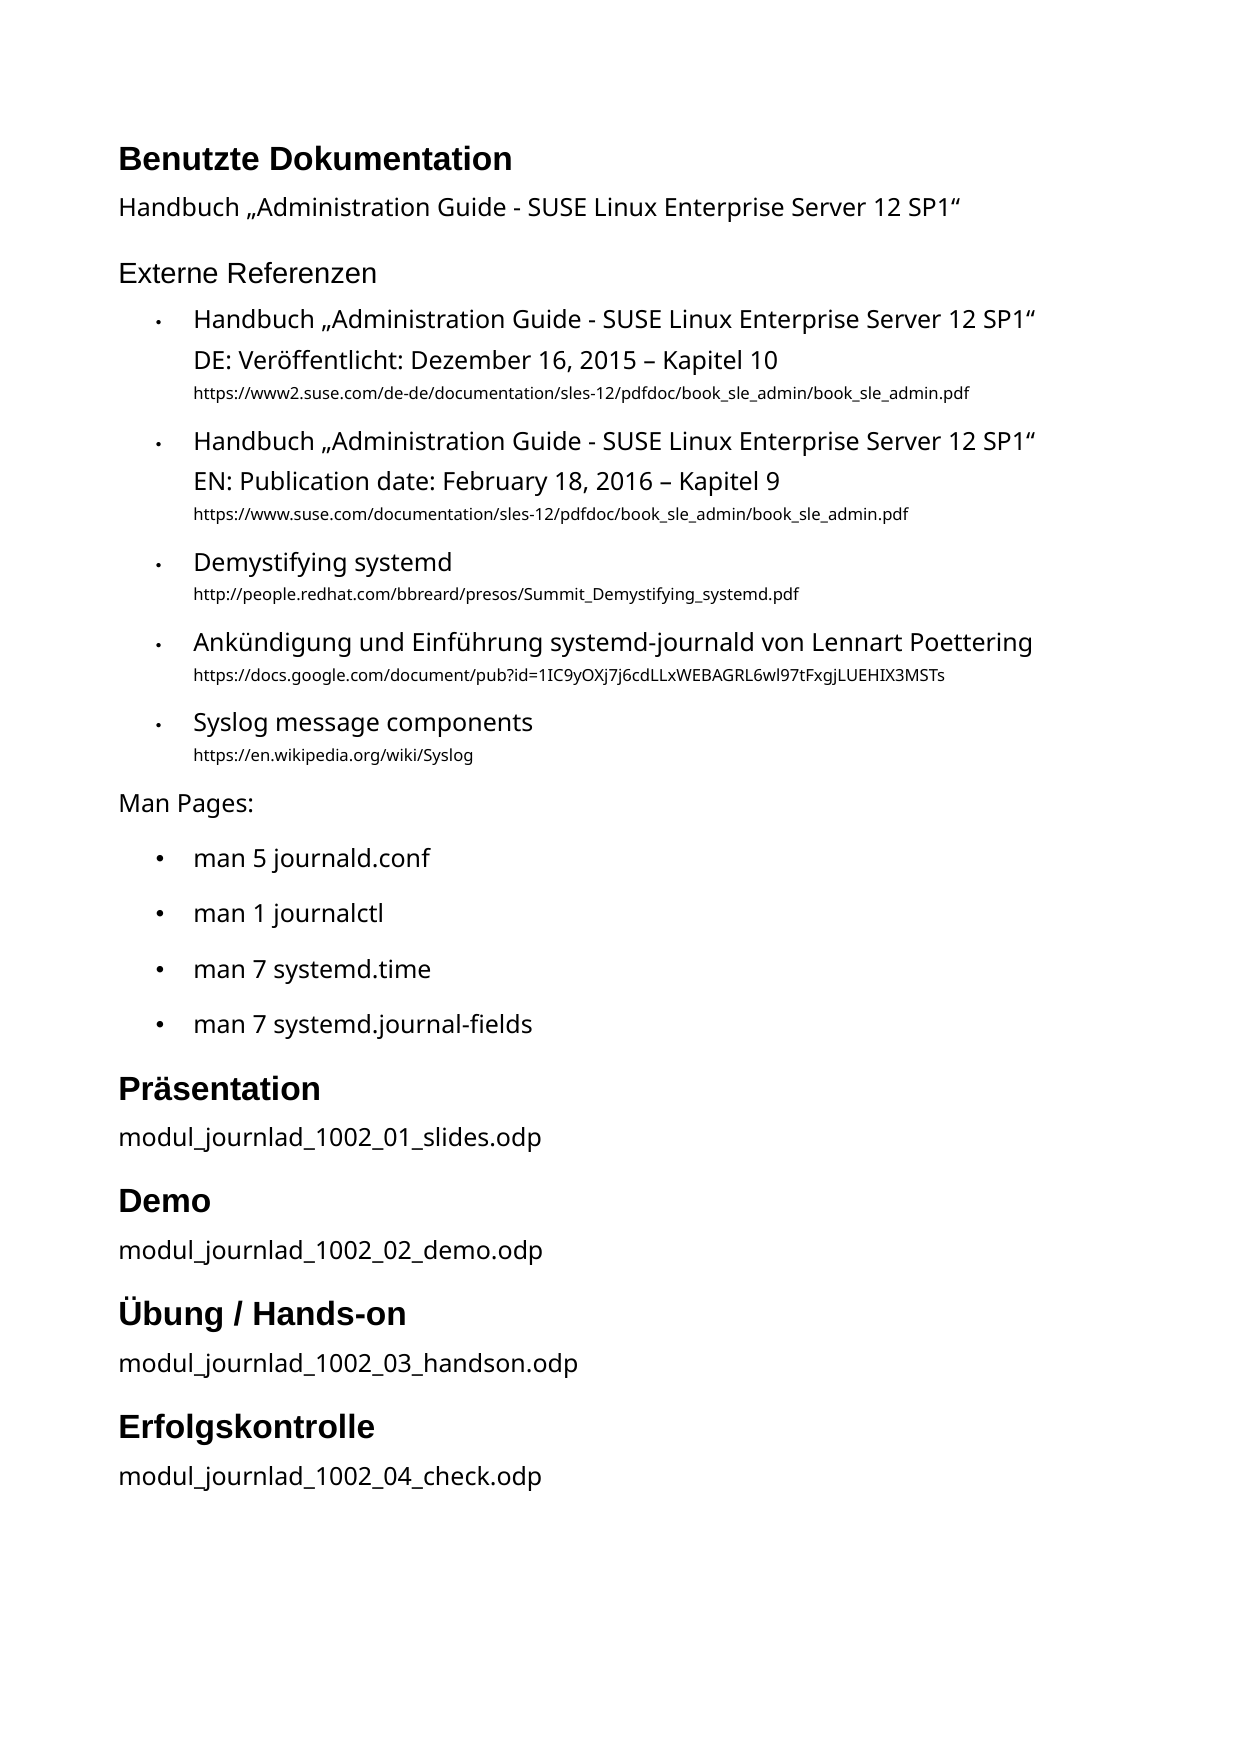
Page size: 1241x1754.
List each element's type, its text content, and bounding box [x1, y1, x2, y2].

text modul_journlad_1002_03_handson.odp [118, 1345, 1122, 1379]
subtitle Externe Referenzen [118, 256, 1122, 289]
list Handbuch „Administration Guide - SUSE Linux Enterprise Server 12 SP1“ DE: Veröffentlicht: Dezember 16, 2015 – Kapitel 10 https://www2.suse.com/de-de/documentation/sles-12/pdfdoc/book_sle_admin/book_sle_admin.pdf [156, 302, 1122, 404]
subtitle Präsentation [118, 1068, 1122, 1107]
text modul_journlad_1002_04_check.odp [118, 1458, 1122, 1492]
subtitle Übung / Hands-on [118, 1294, 1122, 1333]
list Handbuch „Administration Guide - SUSE Linux Enterprise Server 12 SP1“ EN: Publication date: February 18, 2016 – Kapitel 9 https://www.suse.com/documentation/sles-12/pdfdoc/book_sle_admin/book_sle_admin.pdf [156, 423, 1122, 525]
subtitle Benutzte Dokumentation [118, 139, 1122, 178]
text modul_journlad_1002_02_demo.odp [118, 1232, 1122, 1267]
list man 7 systemd.time [156, 951, 1122, 986]
subtitle Erfolgskontrolle [118, 1407, 1122, 1446]
text Man Pages: [118, 785, 1122, 819]
list man 1 journalctl [156, 896, 1122, 930]
text Handbuch „Administration Guide - SUSE Linux Enterprise Server 12 SP1“ [118, 190, 1122, 224]
list man 7 systemd.journal-fields [156, 1007, 1122, 1041]
text modul_journlad_1002_01_slides.odp [118, 1120, 1122, 1154]
subtitle Demo [118, 1181, 1122, 1220]
list Demystifying systemd http://people.redhat.com/bbreard/presos/Summit_Demystifying_systemd.pdf [156, 544, 1122, 606]
list man 5 journald.conf [156, 841, 1122, 875]
list Ankündigung und Einführung systemd-journald von Lennart Poettering https://docs.google.com/document/pub?id=1IC9yOXj7j6cdLLxWEBAGRL6wl97tFxgjLUEHIX3MSTs [156, 624, 1122, 686]
list Syslog message components https://en.wikipedia.org/wiki/Syslog [156, 705, 1122, 766]
